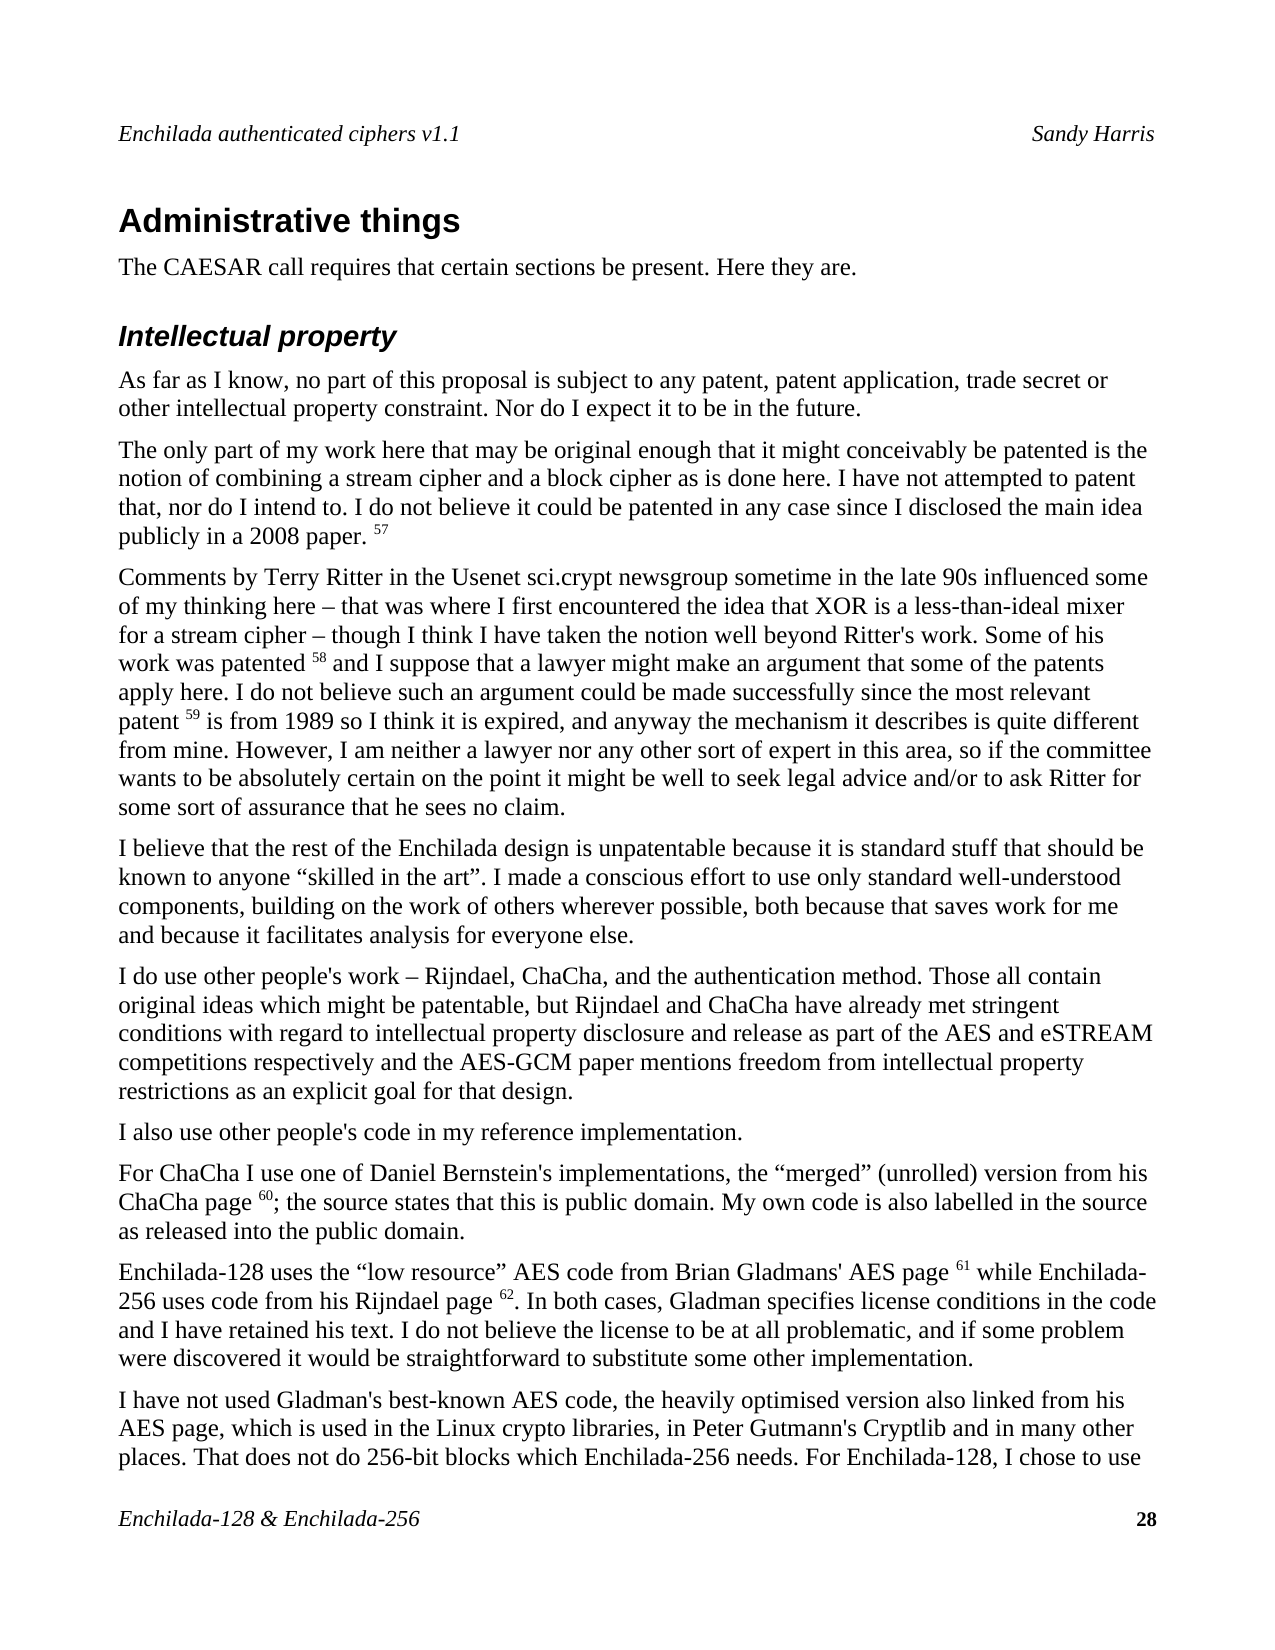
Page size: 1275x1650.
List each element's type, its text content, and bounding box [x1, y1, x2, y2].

text Enchilada-128 uses the “low resource” AES code from Brian Gladmans' AES page while Enchilada-256 uses code from his Rijndael page . In both cases, Gladman specifies license conditions in the code and I have retained his text. I do not believe the license to be at all problematic, and if some problem were discovered it would be straightforward to substitute some other implementation. [118, 1257, 1157, 1372]
subtitle Administrative things [118, 201, 1157, 240]
text As far as I know, no part of this proposal is subject to any patent, patent application, trade secret or other intellectual property constraint. Nor do I expect it to be in the future. [118, 365, 1157, 422]
text Comments by Terry Ritter in the Usenet sci.crypt newsgroup sometime in the late 90s influenced some of my thinking here – that was where I first encountered the idea that XOR is a less-than-ideal mixer for a stream cipher – though I think I have taken the notion well beyond Ritter's work. Some of his work was patented and I suppose that a lawyer might make an argument that some of the patents apply here. I do not believe such an argument could be made successfully since the most relevant patent is from 1989 so I think it is expired, and anyway the mechanism it describes is quite different from mine. However, I am neither a lawyer nor any other sort of expert in this area, so if the committee wants to be absolutely certain on the point it might be well to seek legal advice and/or to ask Ritter for some sort of assurance that he sees no claim. [118, 562, 1157, 821]
text I also use other people's code in my reference implementation. [118, 1117, 1157, 1146]
subtitle Intellectual property [118, 319, 1157, 352]
text The only part of my work here that may be original enough that it might conceivably be patented is the notion of combining a stream cipher and a block cipher as is done here. I have not attempted to patent that, nor do I intend to. I do not believe it could be patented in any case since I disclosed the main idea publicly in a 2008 paper. [118, 435, 1157, 550]
text I believe that the rest of the Enchilada design is unpatentable because it is standard stuff that should be known to anyone “skilled in the art”. I made a conscious effort to use only standard well-understood components, building on the work of others wherever possible, both because that saves work for me and because it facilitates analysis for everyone else. [118, 833, 1157, 948]
text I have not used Gladman's best-known AES code, the heavily optimised version also linked from his AES page, which is used in the Linux crypto libraries, in Peter Gutmann's Cryptlib and in many other places. That does not do 256-bit blocks which Enchilada-256 needs. For Enchilada-128, I chose to use [118, 1385, 1157, 1471]
text For ChaCha I use one of Daniel Bernstein's implementations, the “merged” (unrolled) version from his ChaCha page ; the source states that this is public domain. My own code is also labelled in the source as released into the public domain. [118, 1158, 1157, 1245]
text I do use other people's work – Rijndael, ChaCha, and the authentication method. Those all contain original ideas which might be patentable, but Rijndael and ChaCha have already met stringent conditions with regard to intellectual property disclosure and release as part of the AES and eSTREAM competitions respectively and the AES-GCM paper mentions freedom from intellectual property restrictions as an explicit goal for that design. [118, 961, 1157, 1105]
text The CAESAR call requires that certain sections be present. Here they are. [118, 252, 1157, 281]
